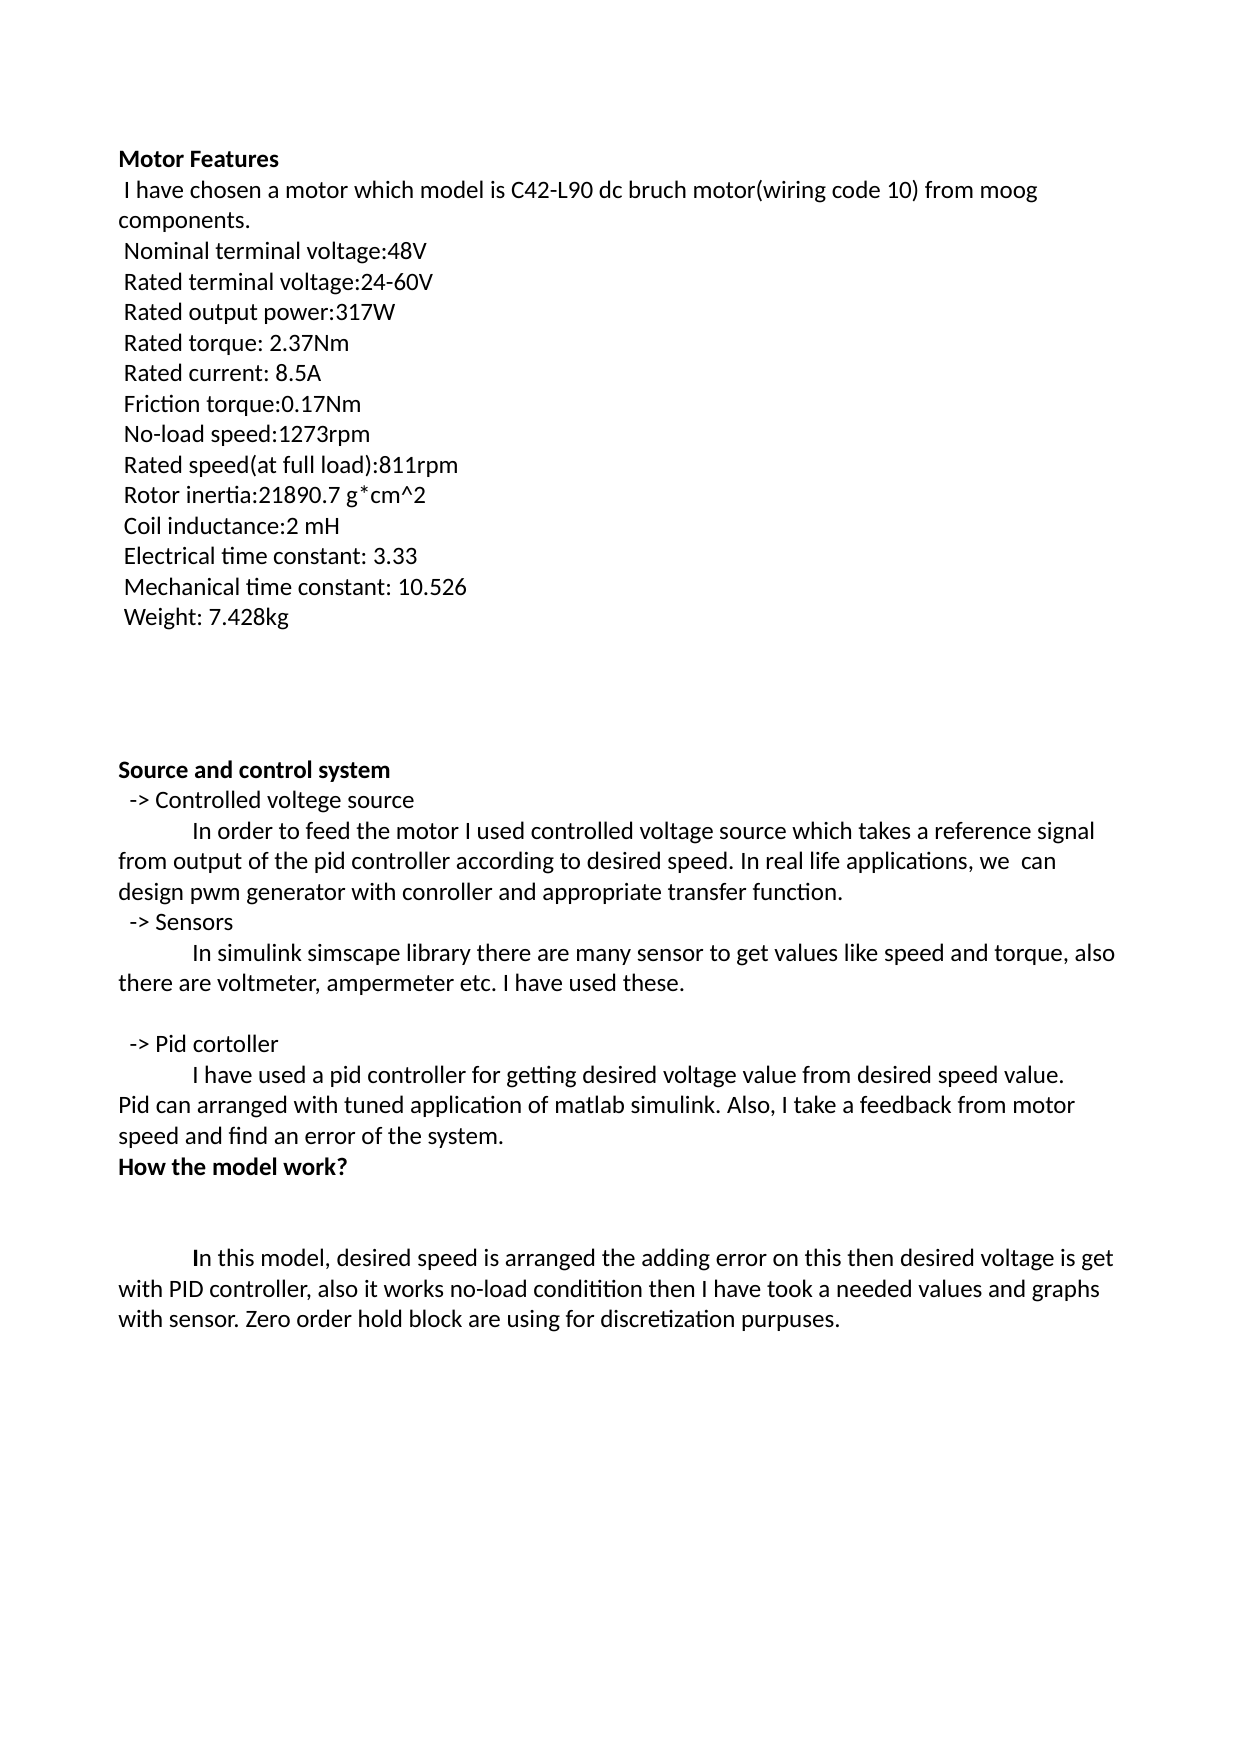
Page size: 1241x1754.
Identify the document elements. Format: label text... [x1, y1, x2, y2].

text Motor Features [118, 143, 1122, 174]
text In order to feed the motor I used controlled voltage source which takes a reference signal from output of the pid controller according to desired speed. In real life applications, we can design pwm generator with conroller and appropriate transfer function. -> Sensors [118, 815, 1122, 937]
text I have chosen a motor which model is C42-L90 dc bruch motor(wiring code 10) from moog components. Nominal terminal voltage:48V Rated terminal voltage:24-60V Rated output power:317W Rated torque: 2.37Nm Rated current: 8.5A Friction torque:0.17Nm No-load speed:1273rpm Rated speed(at full load):811rpm Rotor inertia:21890.7 g*cm^2 Coil inductance:2 mH Electrical time constant: 3.33 Mechanical time constant: 10.526 Weight: 7.428kg Source and control system -> Controlled voltege source [118, 174, 1122, 815]
text I have used a pid controller for getting desired voltage value from desired speed value. Pid can arranged with tuned application of matlab simulink. Also, I take a feedback from motor speed and find an error of the system. [118, 1059, 1122, 1151]
text -> Pid cortoller [118, 998, 1122, 1059]
text How the model work? [118, 1151, 1122, 1181]
text In simulink simscape library there are many sensor to get values like speed and torque, also there are voltmeter, ampermeter etc. I have used these. [118, 937, 1122, 998]
text In this model, desired speed is arranged the adding error on this then desired voltage is get with PID controller, also it works no-load conditition then I have took a needed values and graphs with sensor. Zero order hold block are using for discretization purpuses. [118, 1242, 1122, 1334]
